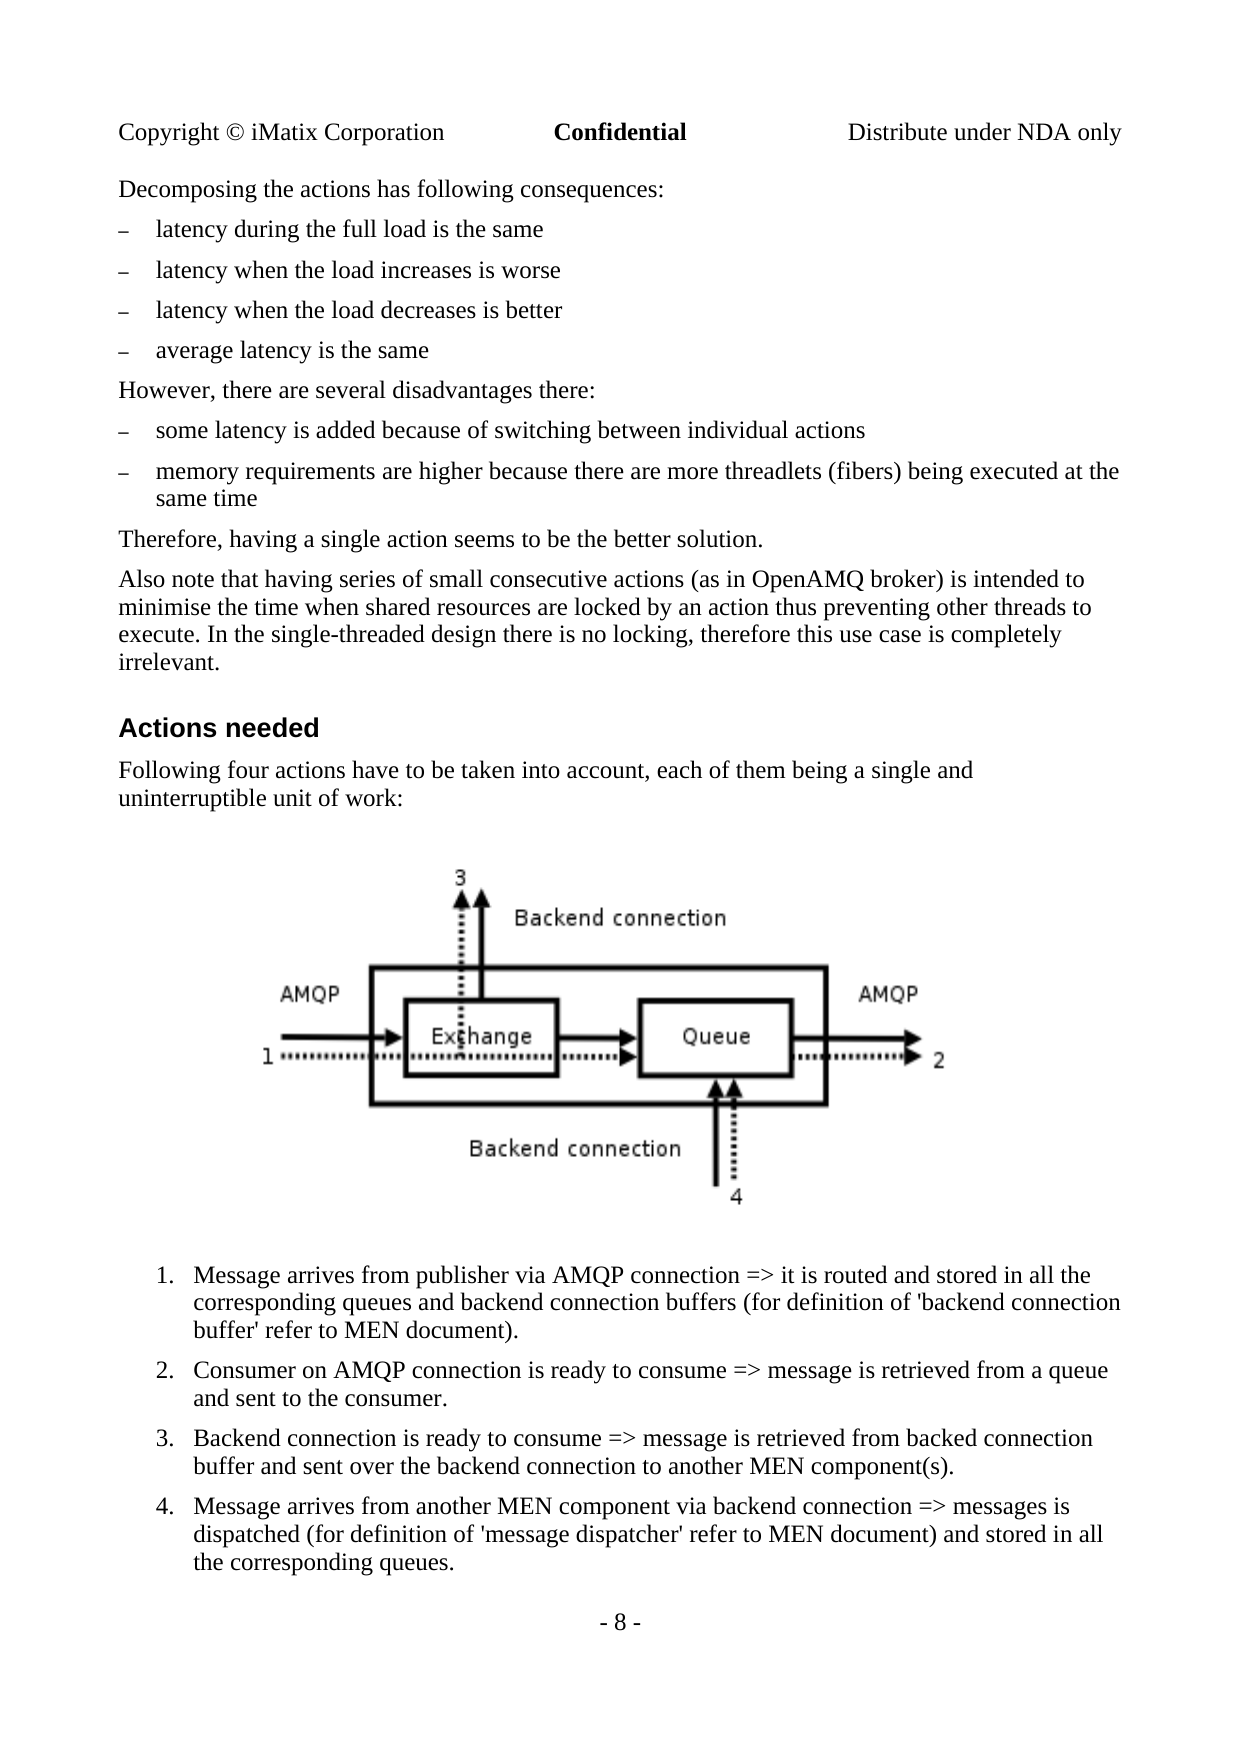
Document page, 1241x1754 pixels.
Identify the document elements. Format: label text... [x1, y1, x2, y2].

list Backend connection is ready to consume => message is retrieved from backed connection buffer and sent over the backend connection to another MEN component(s). [156, 1424, 1122, 1480]
list Consumer on AMQP connection is ready to consume => message is retrieved from a queue and sent to the consumer. [156, 1356, 1122, 1412]
list latency when the load decreases is better [118, 296, 1122, 324]
picture [262, 864, 978, 1221]
list latency when the load increases is worse [118, 256, 1122, 283]
list memory requirements are higher because there are more threadlets (fibers) being executed at the same time [118, 457, 1122, 512]
text However, there are several disadvantages there: [118, 376, 1122, 404]
list average latency is the same [118, 336, 1122, 364]
text Following four actions have to be taken into account, each of them being a single and uninterruptible unit of work: [118, 756, 1122, 811]
text Also note that having series of small consecutive actions (as in OpenAMQ broker) is intended to minimise the time when shared resources are locked by an action thus preventing other threads to execute. In the single-threaded design there is no locking, therefore this use case is completely irrelevant. [118, 565, 1122, 676]
list Message arrives from another MEN component via backend connection => messages is dispatched (for definition of 'message dispatcher' refer to MEN document) and stored in all the corresponding queues. [156, 1492, 1122, 1575]
list Message arrives from publisher via AMQP connection => it is routed and stored in all the corresponding queues and backend connection buffers (for definition of 'backend connection buffer' refer to MEN document). [156, 1261, 1122, 1344]
text Decomposing the actions has following consequences: [118, 175, 1122, 203]
list latency during the full load is the same [118, 216, 1122, 243]
list some latency is added because of switching between individual actions [118, 417, 1122, 444]
text Therefore, having a single action seems to be the better solution. [118, 525, 1122, 552]
subtitle Actions needed [118, 713, 1122, 743]
